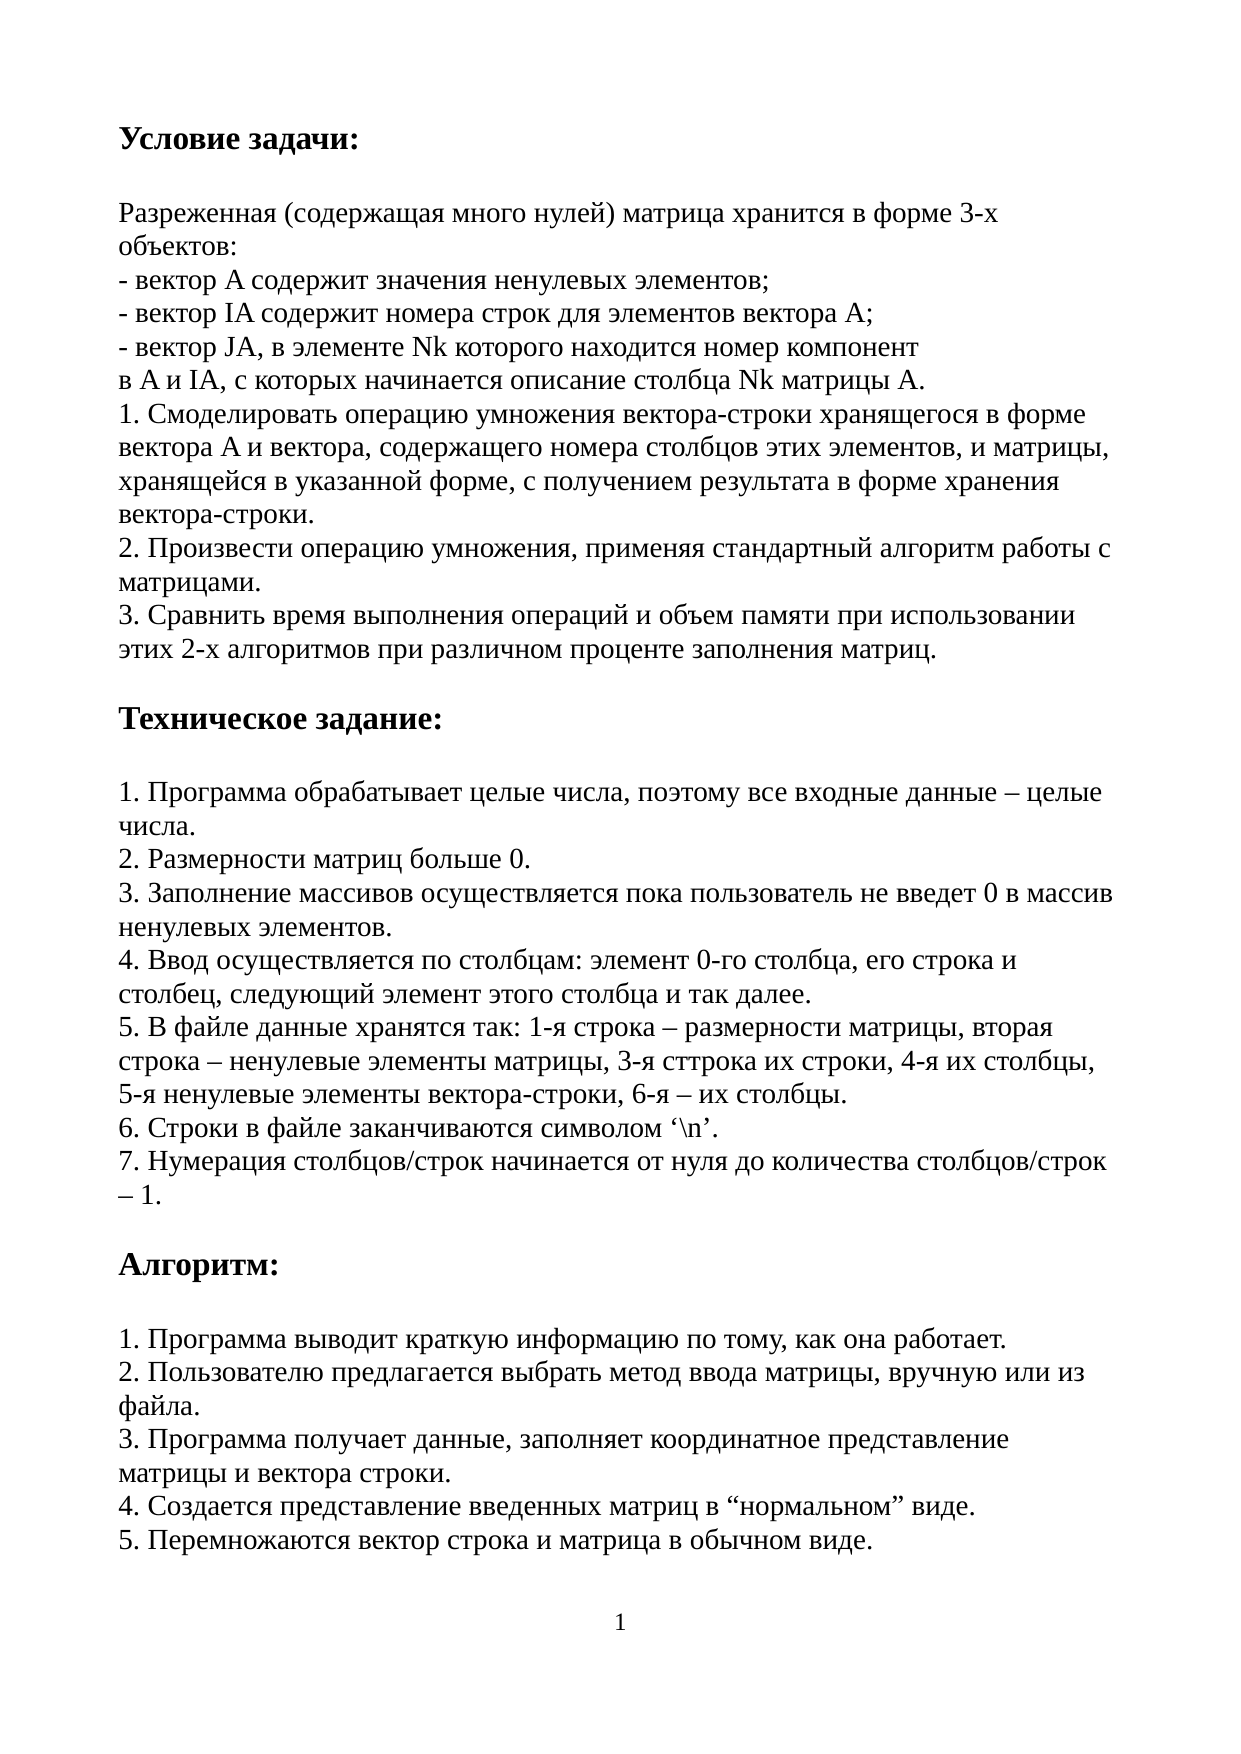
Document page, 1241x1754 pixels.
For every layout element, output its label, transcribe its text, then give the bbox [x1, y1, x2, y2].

text хранящейся в указанной форме, с получением результата в форме хранения [118, 463, 1122, 497]
text Условие задачи: [118, 118, 1122, 156]
text 1. Смоделировать операцию умножения вектора-строки хранящегося в форме [118, 396, 1122, 429]
text 7. Нумерация столбцов/строк начинается от нуля до количества столбцов/строк – 1. [118, 1143, 1122, 1211]
text Техническое задание: [118, 698, 1122, 736]
text Алгоритм: [118, 1244, 1122, 1282]
text 3. Заполнение массивов осуществляется пока пользователь не введет 0 в массив ненулевых элементов. [118, 875, 1122, 942]
text вектора A и вектора, содержащего номера столбцов этих элементов, и матрицы, [118, 429, 1122, 463]
text 4. Создается представление введенных матриц в “нормальном” виде. [118, 1488, 1122, 1522]
text 5. Перемножаются вектор строка и матрица в обычном виде. [118, 1522, 1122, 1556]
text в A и IA, с которых начинается описание столбца Nk матрицы A. [118, 362, 1122, 396]
text - вектор JA, в элементе Nk которого находится номер компонент [118, 329, 1122, 362]
text - вектор A содержит значения ненулевых элементов; [118, 262, 1122, 295]
text 5. В файле данные хранятся так: 1-я строка – размерности матрицы, вторая строка – ненулевые элементы матрицы, 3-я сттрока их строки, 4-я их столбцы, 5-я ненулевые элементы вектора-строки, 6-я – их столбцы. [118, 1009, 1122, 1110]
text 1. Программа выводит краткую информацию по тому, как она работает. [118, 1321, 1122, 1354]
text 2. Размерности матриц больше 0. [118, 842, 1122, 875]
text 6. Строки в файле заканчиваются символом ‘\n’. [118, 1110, 1122, 1143]
text 2. Произвести операцию умножения, применяя стандартный алгоритм работы с [118, 530, 1122, 564]
text матрицами. [118, 564, 1122, 597]
text 4. Ввод осуществляется по столбцам: элемент 0-го столбца, его строка и столбец, следующий элемент этого столбца и так далее. [118, 942, 1122, 1009]
text этих 2-х алгоритмов при различном проценте заполнения матриц. [118, 631, 1122, 664]
text вектора-строки. [118, 497, 1122, 530]
text 3. Программа получает данные, заполняет координатное представление матрицы и вектора строки. [118, 1421, 1122, 1488]
text 2. Пользователю предлагается выбрать метод ввода матрицы, вручную или из файла. [118, 1354, 1122, 1421]
text Разреженная (содержащая много нулей) матрица хранится в форме 3-х объектов: [118, 195, 1122, 262]
text 1. Программа обрабатывает целые числа, поэтому все входные данные – целые числа. [118, 774, 1122, 842]
text - вектор IA содержит номера строк для элементов вектора A; [118, 295, 1122, 329]
text 3. Сравнить время выполнения операций и объем памяти при использовании [118, 597, 1122, 631]
